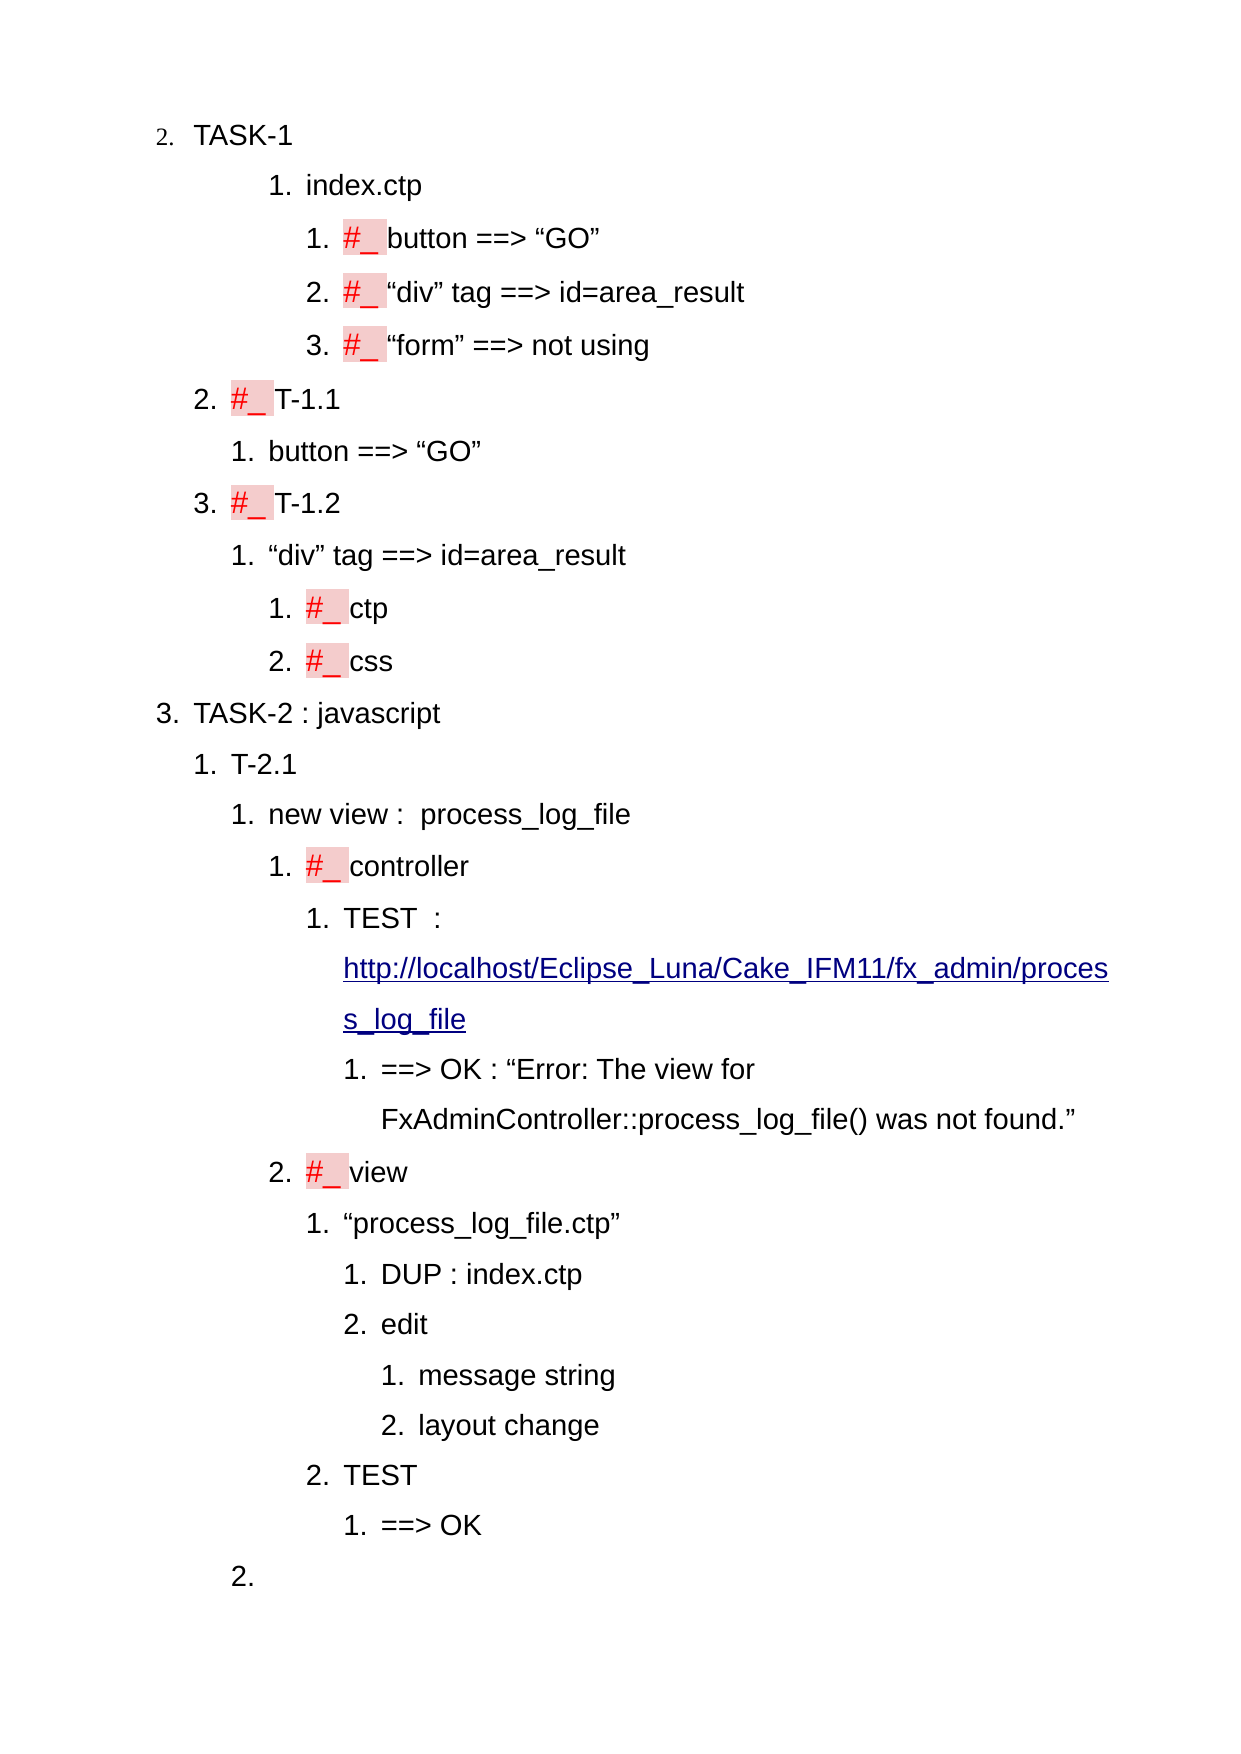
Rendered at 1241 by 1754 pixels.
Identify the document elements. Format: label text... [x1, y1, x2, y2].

list TEST [306, 1458, 1122, 1492]
list #_ T-1.1 [193, 380, 1122, 416]
list layout change [381, 1408, 1122, 1441]
list DUP : index.ctp [343, 1257, 1122, 1290]
list edit [343, 1307, 1122, 1341]
list ==> OK : “Error: The view for FxAdminController::process_log_file() was not found.” [343, 1052, 1122, 1136]
list ==> OK [343, 1508, 1122, 1542]
list #_ view [268, 1153, 1122, 1189]
list “div” tag ==> id=area_result [231, 538, 1122, 572]
list #_ T-1.2 [193, 484, 1122, 520]
list #_ controller [268, 847, 1122, 883]
list button ==> “GO” [231, 434, 1122, 468]
list #_ “form” ==> not using [306, 326, 1122, 362]
list #_ “div” tag ==> id=area_result [306, 273, 1122, 308]
list TEST : http://localhost/Eclipse_Luna/Cake_IFM11/fx_admin/process_log_file [306, 901, 1122, 1035]
list new view : process_log_file [231, 797, 1122, 831]
list message string [381, 1357, 1122, 1391]
list #_ button ==> “GO” [306, 219, 1122, 255]
list T-2.1 [193, 747, 1122, 780]
list TASK-2 : javascript [156, 696, 1122, 730]
list #_ css [268, 642, 1122, 678]
list TASK-1 [156, 118, 1122, 152]
list index.ctp [268, 168, 1122, 202]
list “process_log_file.ctp” [306, 1207, 1122, 1240]
list #_ ctp [268, 589, 1122, 624]
